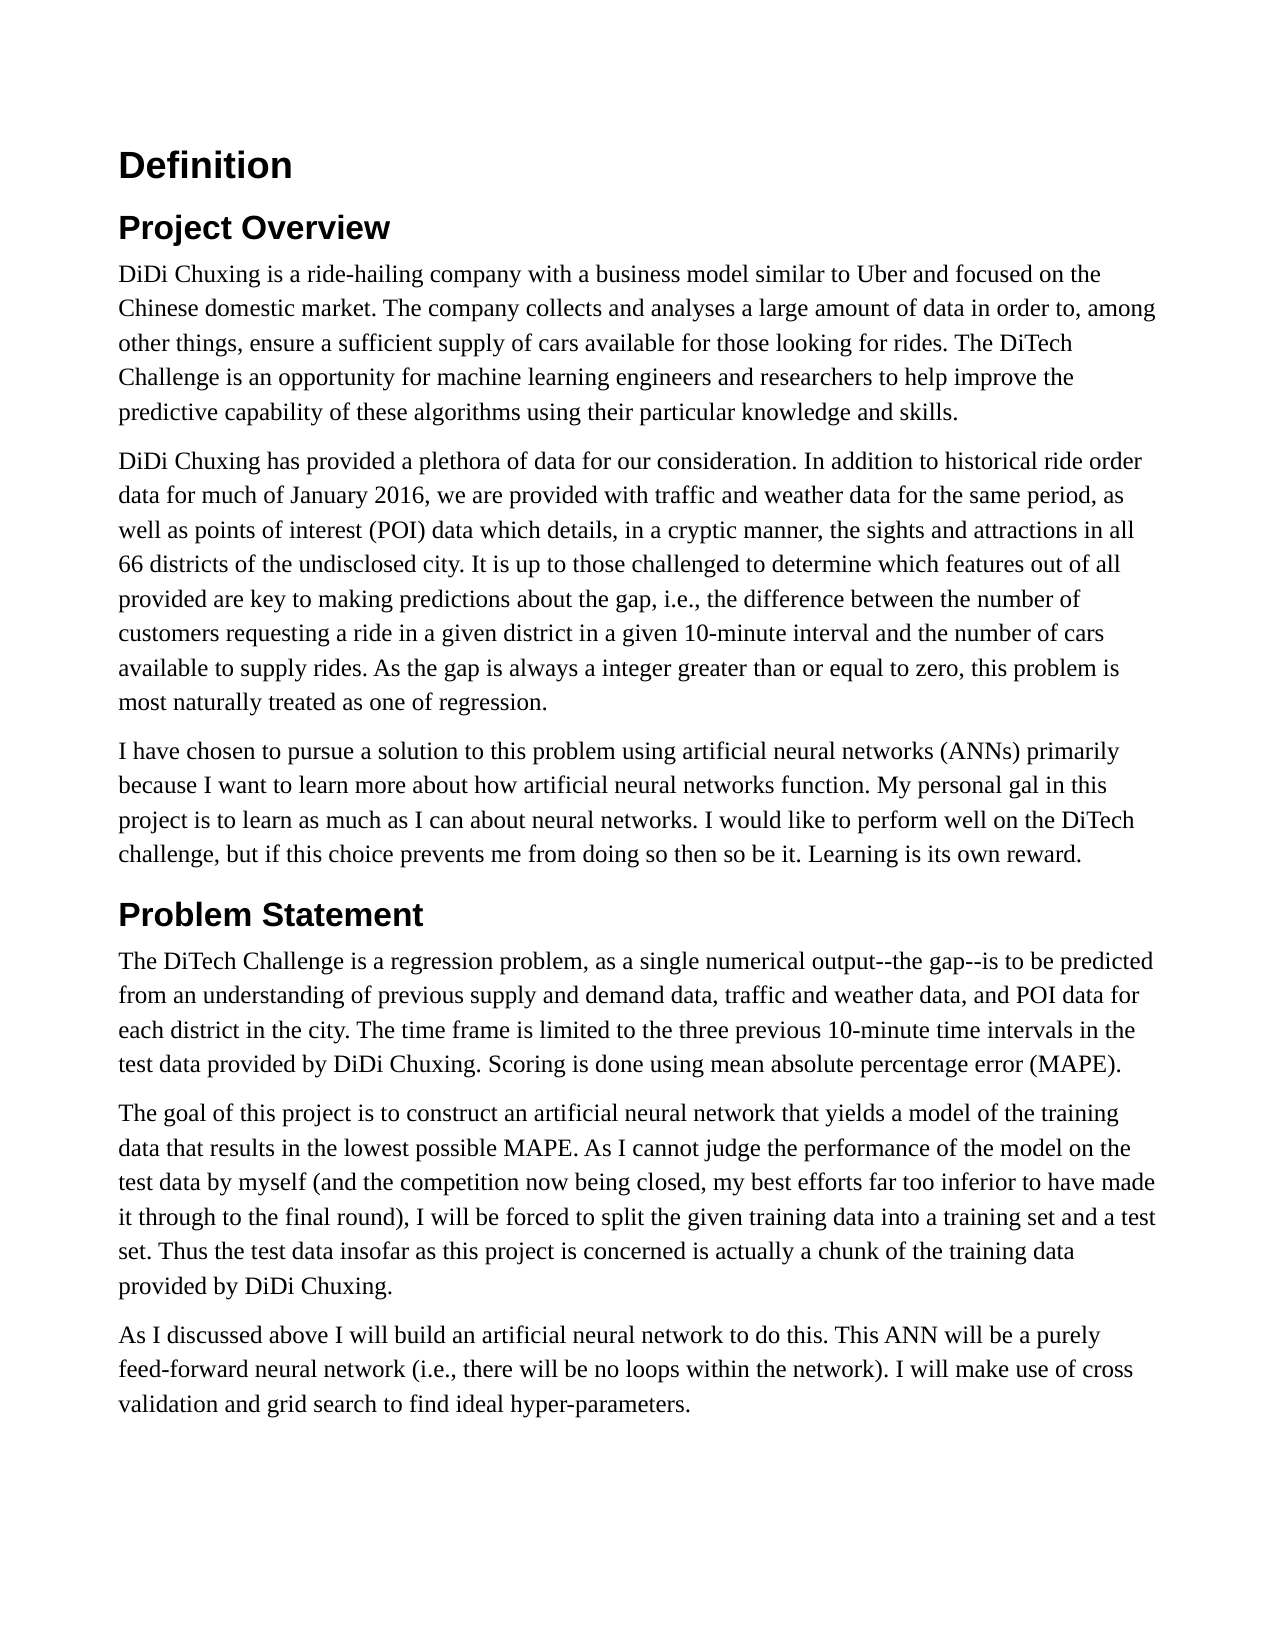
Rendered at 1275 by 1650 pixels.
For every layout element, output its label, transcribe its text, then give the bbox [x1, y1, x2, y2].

text DiDi Chuxing has provided a plethora of data for our consideration. In addition to historical ride order data for much of January 2016, we are provided with traffic and weather data for the same period, as well as points of interest (POI) data which details, in a cryptic manner, the sights and attractions in all 66 districts of the undisclosed city. It is up to those challenged to determine which features out of all provided are key to making predictions about the gap, i.e., the difference between the number of customers requesting a ride in a given district in a given 10-minute interval and the number of cars available to supply rides. As the gap is always a integer greater than or equal to zero, this problem is most naturally treated as one of regression. [118, 446, 1157, 716]
text As I discussed above I will build an artificial neural network to do this. This ANN will be a purely feed-forward neural network (i.e., there will be no loops within the network). I will make use of cross validation and grid search to find ideal hyper-parameters. [118, 1320, 1157, 1418]
text The DiTech Challenge is a regression problem, as a single numerical output--the gap--is to be predicted from an understanding of previous supply and demand data, traffic and weather data, and POI data for each district in the city. The time frame is limited to the three previous 10-minute time intervals in the test data provided by DiDi Chuxing. Scoring is done using mean absolute percentage error (MAPE). [118, 946, 1157, 1078]
subtitle Project Overview [118, 208, 1157, 246]
subtitle Problem Statement [118, 895, 1157, 933]
text I have chosen to pursue a solution to this problem using artificial neural networks (ANNs) primarily because I want to learn more about how artificial neural networks function. My personal gal in this project is to learn as much as I can about neural networks. I would like to perform well on the DiTech challenge, but if this choice prevents me from doing so then so be it. Learning is its own reward. [118, 736, 1157, 868]
text The goal of this project is to construct an artificial neural network that yields a model of the training data that results in the lowest possible MAPE. As I cannot judge the performance of the model on the test data by myself (and the competition now being closed, my best efforts far too inferior to have made it through to the final round), I will be forced to split the given training data into a training set and a test set. Thus the test data insofar as this project is concerned is actually a chunk of the training data provided by DiDi Chuxing. [118, 1098, 1157, 1300]
subtitle Definition [118, 143, 1157, 187]
text DiDi Chuxing is a ride-hailing company with a business model similar to Uber and focused on the Chinese domestic market. The company collects and analyses a large amount of data in order to, among other things, ensure a sufficient supply of cars available for those looking for rides. The DiTech Challenge is an opportunity for machine learning engineers and researchers to help improve the predictive capability of these algorithms using their particular knowledge and skills. [118, 259, 1157, 425]
